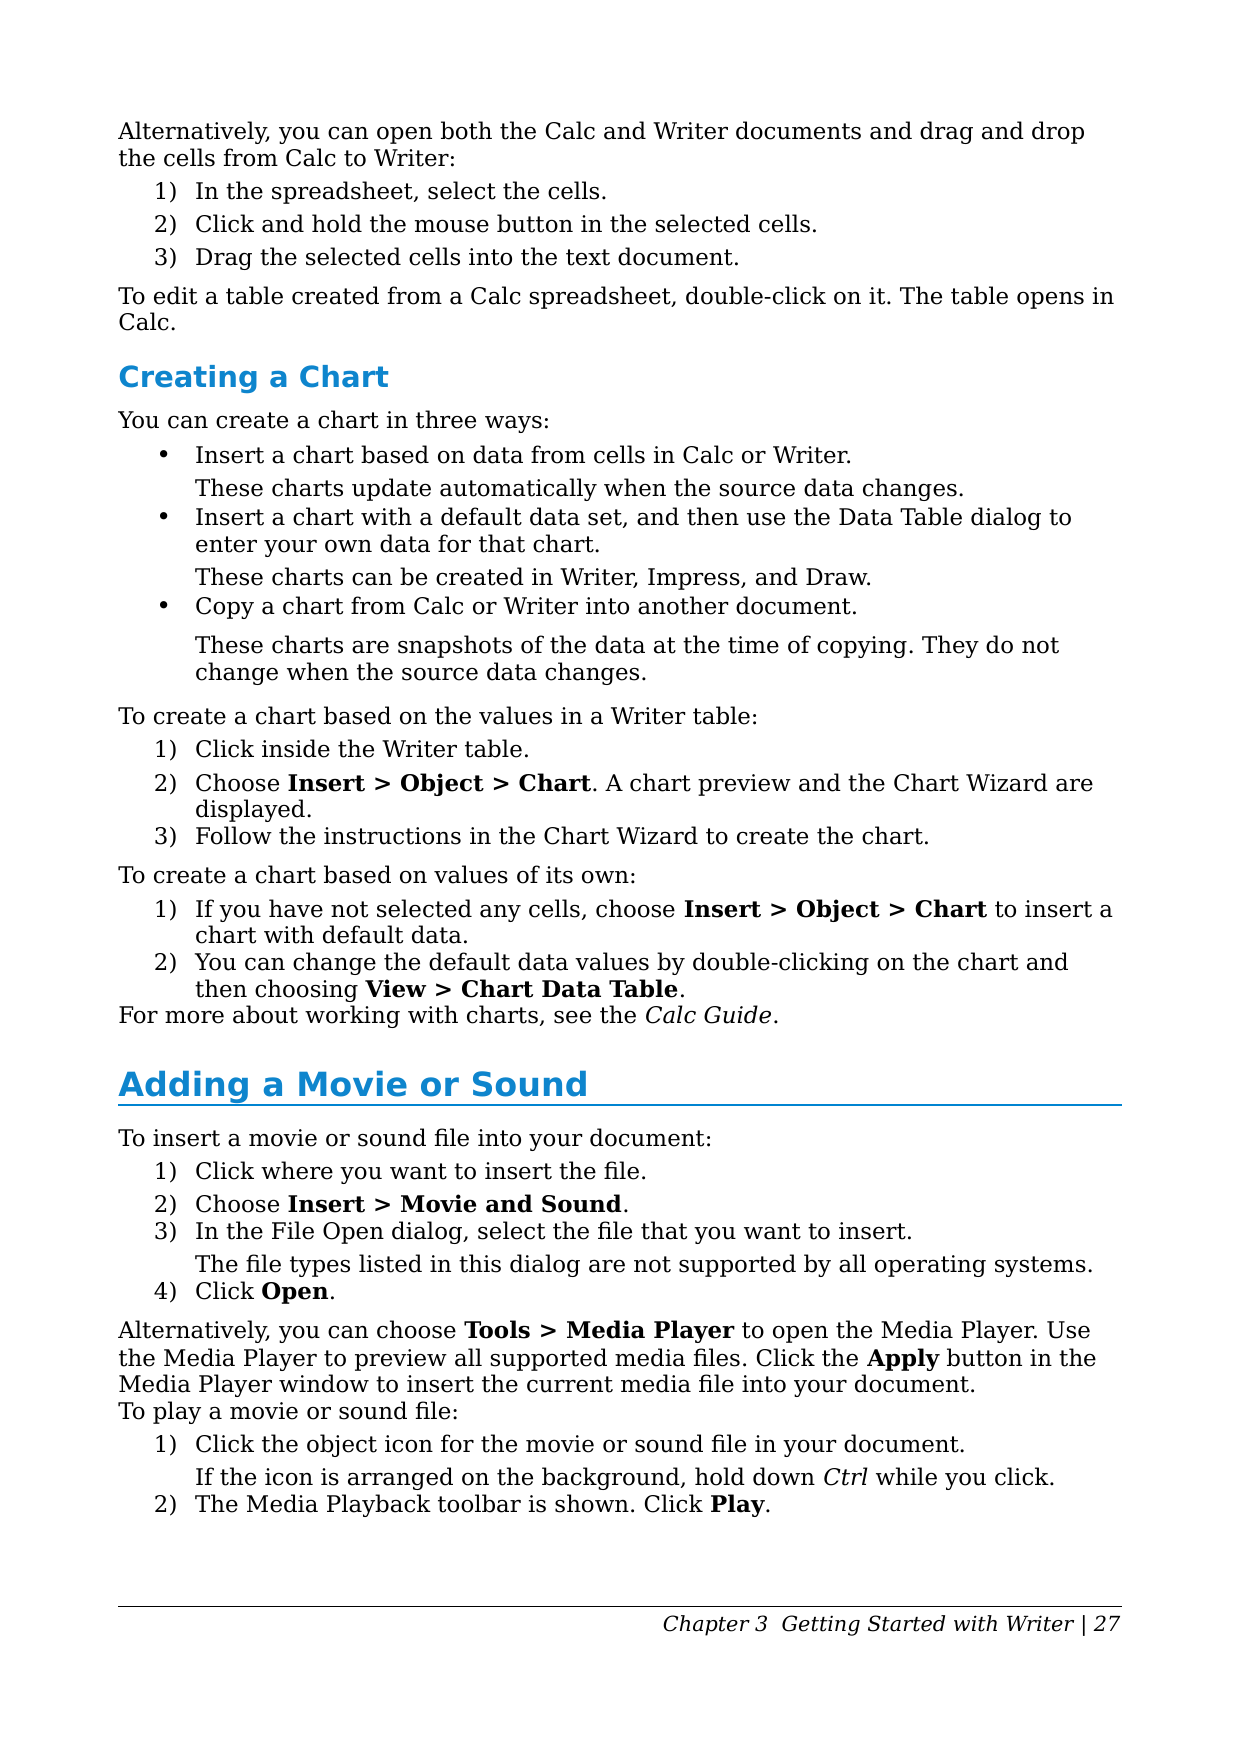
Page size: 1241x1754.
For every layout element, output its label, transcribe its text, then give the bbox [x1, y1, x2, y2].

list In the File Open dialog, select the file that you want to insert. [177, 1218, 1122, 1245]
list Choose Insert > Movie and Sound. [177, 1191, 1122, 1218]
list If you have not selected any cells, choose Insert > Object > Chart to insert a chart with default data. [177, 895, 1122, 949]
list To create a chart based on the values in a Writer table: [118, 703, 1122, 730]
list These charts are snapshots of the data at the time of copying. They do not change when the source data changes. [195, 632, 1122, 686]
list These charts update automatically when the source data changes. [195, 475, 1122, 502]
list To create a chart based on values of its own: [118, 862, 1122, 889]
list Click inside the Writer table. [177, 737, 1122, 763]
list These charts can be created in Writer, Impress, and Draw. [195, 564, 1122, 591]
list To insert a movie or sound file into your document: [118, 1125, 1122, 1152]
list The Media Playback toolbar is shown. Click Play. [177, 1491, 1122, 1518]
list Click where you want to insert the file. [177, 1158, 1122, 1185]
list If the icon is arranged on the background, hold down Ctrl while you click. [195, 1464, 1122, 1491]
list Follow the instructions in the Chart Wizard to create the chart. [177, 823, 1122, 850]
list Insert a chart based on data from cells in Calc or Writer. [156, 440, 1122, 469]
subtitle Adding a Movie or Sound [118, 1066, 1122, 1104]
list To play a movie or sound file: [118, 1398, 1122, 1425]
list Click Open. [177, 1278, 1122, 1305]
subtitle Creating a Chart [118, 361, 1122, 394]
list Click and hold the mouse button in the selected cells. [177, 211, 1122, 237]
text For more about working with charts, see the Calc Guide. [118, 1003, 1122, 1029]
list Insert a chart with a default data set, and then use the Data Table dialog to enter your own data for that chart. [156, 502, 1122, 558]
list You can change the default data values by double-clicking on the chart and then choosing View > Chart Data Table. [177, 949, 1122, 1003]
list Click the object icon for the movie or sound file in your document. [177, 1431, 1122, 1458]
list Drag the selected cells into the text document. [177, 244, 1122, 270]
list Choose Insert > Object > Chart. A chart preview and the Chart Wizard are displayed. [177, 769, 1122, 823]
list The file types listed in this dialog are not supported by all operating systems. [195, 1251, 1122, 1278]
list Copy a chart from Calc or Writer into another document. [156, 591, 1122, 620]
text Alternatively, you can choose Tools > Media Player to open the Media Player. Use the Media Player to preview all supported media files. Click the Apply button in the Media Player window to insert the current media file into your document. [118, 1317, 1122, 1398]
text To edit a table created from a Calc spreadsheet, double-click on it. The table opens in Calc. [118, 283, 1122, 336]
list In the spreadsheet, select the cells. [177, 178, 1122, 204]
list Alternatively, you can open both the Calc and Writer documents and drag and drop the cells from Calc to Writer: [118, 118, 1122, 171]
list You can create a chart in three ways: [118, 407, 1122, 433]
